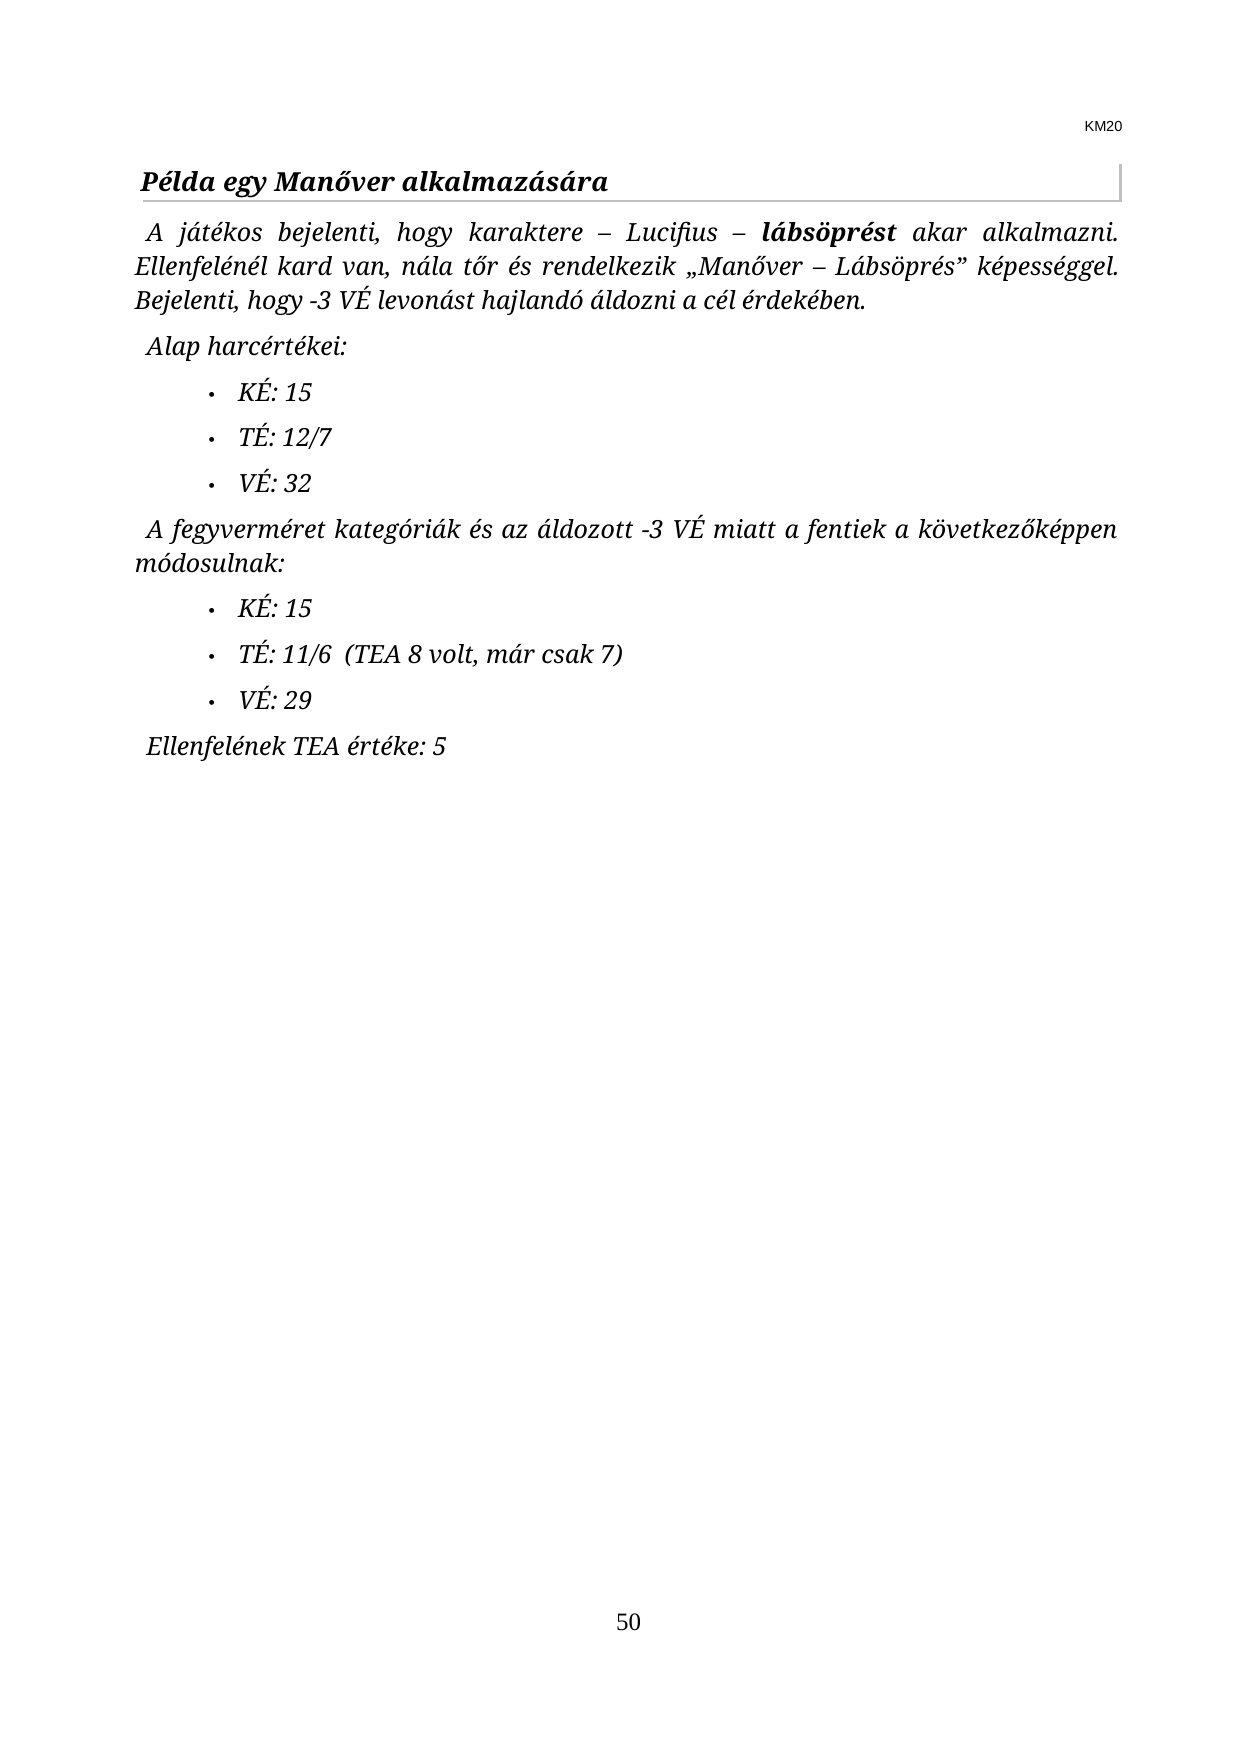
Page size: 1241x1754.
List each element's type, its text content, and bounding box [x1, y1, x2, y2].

list TÉ: 11/6 (TEA 8 volt, már csak 7) [208, 637, 1122, 671]
list VÉ: 29 [208, 683, 1122, 717]
subtitle Példa egy Manőver alkalmazására [140, 164, 1119, 199]
list VÉ: 32 [208, 466, 1122, 500]
list KÉ: 15 [208, 591, 1122, 625]
list KÉ: 15 [208, 374, 1122, 408]
text Alap harcértékei: [134, 328, 1122, 362]
text A fegyverméret kategóriák és az áldozott -3 VÉ miatt a fentiek a következőképpen módosulnak: [134, 511, 1122, 579]
text Ellenfelének TEA értéke: 5 [134, 728, 1122, 762]
text A játékos bejelenti, hogy karaktere – Lucifius – lábsöprést akar alkalmazni. Ellenfelénél kard van, nála tőr és rendelkezik „Manőver – Lábsöprés” képességgel. Bejelenti, hogy -3 VÉ levonást hajlandó áldozni a cél érdekében. [134, 215, 1122, 317]
list TÉ: 12/7 [208, 420, 1122, 454]
